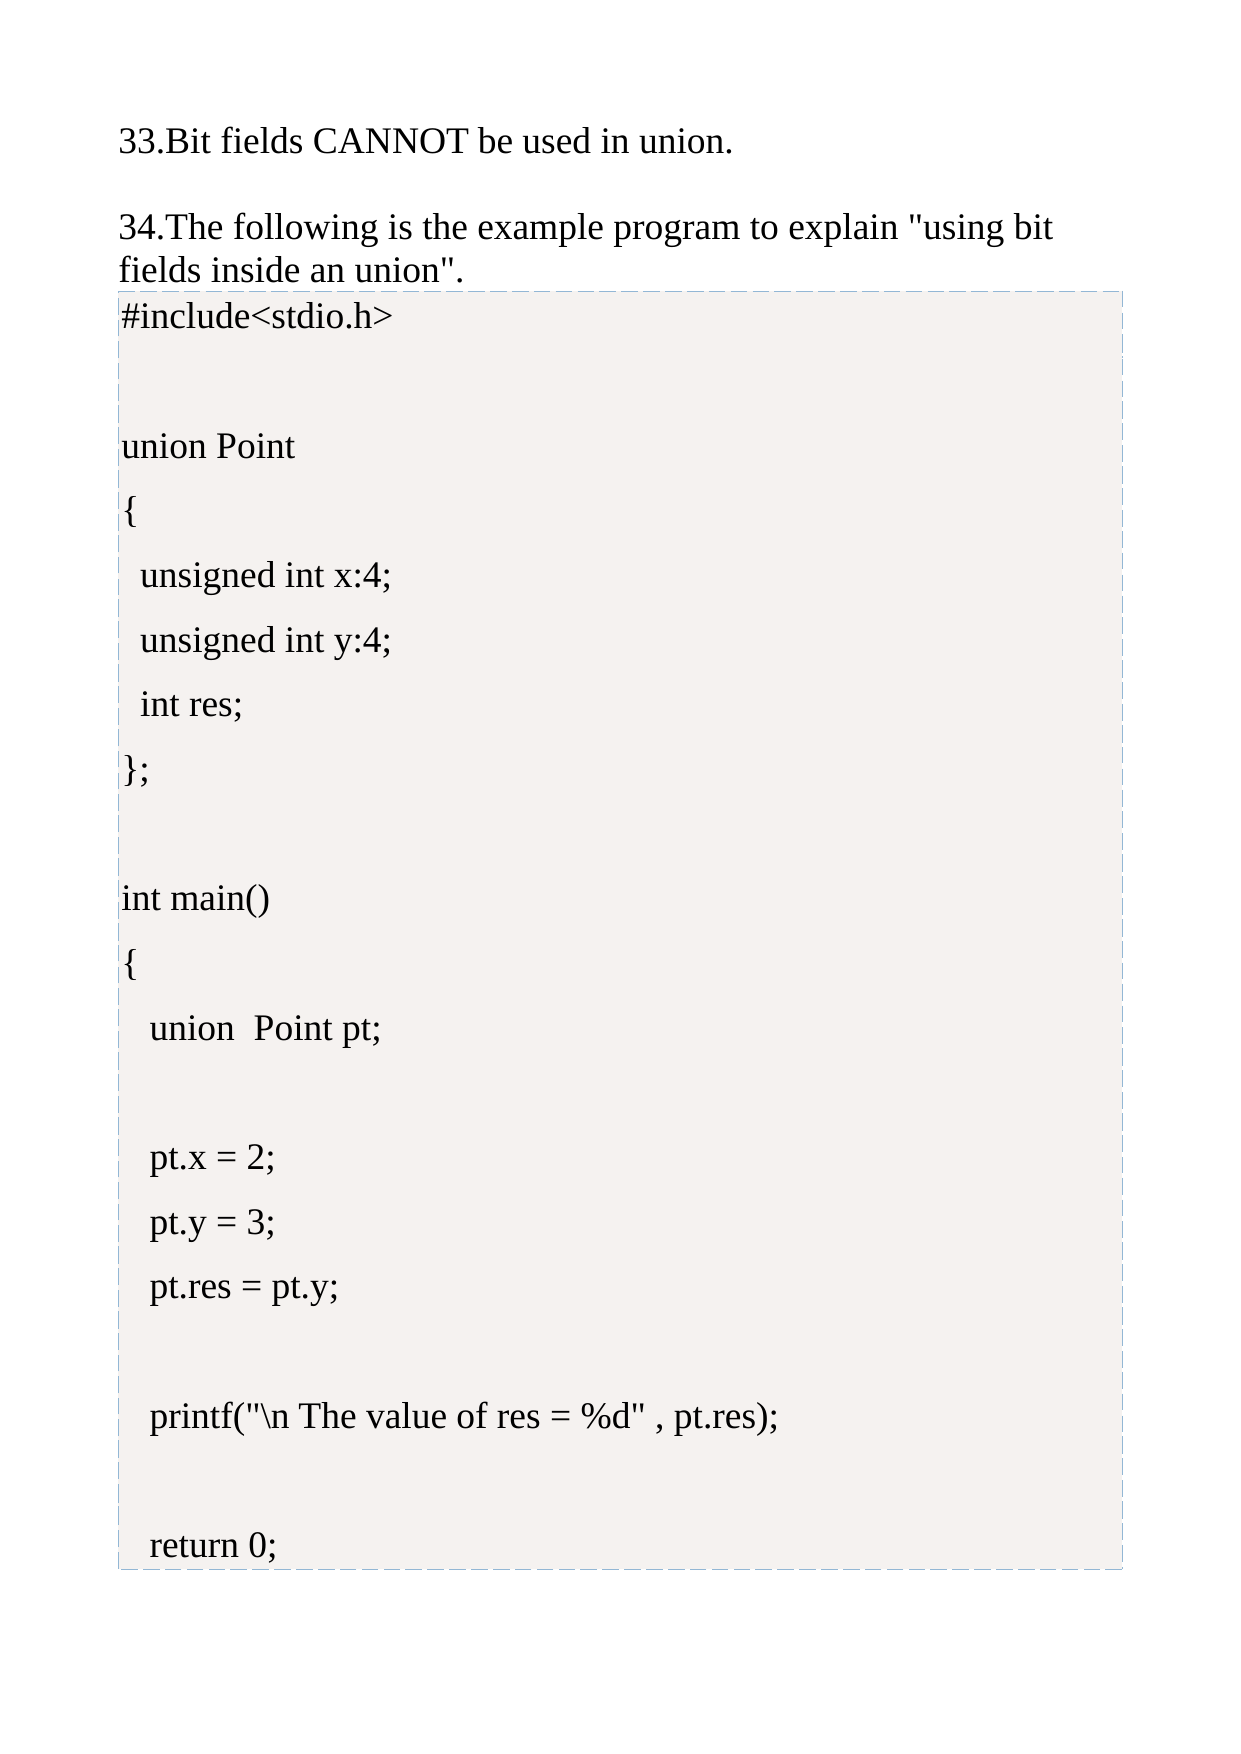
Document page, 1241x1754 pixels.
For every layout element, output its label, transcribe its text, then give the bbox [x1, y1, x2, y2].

text { [118, 485, 1122, 531]
text union Point [118, 420, 1122, 466]
text unsigned int y:4; [118, 614, 1122, 660]
text pt.y = 3; [118, 1196, 1122, 1242]
text unsigned int x:4; [118, 549, 1122, 596]
text pt.x = 2; [118, 1132, 1122, 1178]
text printf("\n The value of res = %d" , pt.res); [118, 1390, 1122, 1436]
text 34.The following is the example program to explain "using bit fields inside an union". [118, 204, 1122, 291]
text pt.res = pt.y; [118, 1261, 1122, 1307]
text union Point pt; [118, 1002, 1122, 1048]
text int res; [118, 679, 1122, 725]
text int main() [118, 873, 1122, 919]
text 33.Bit fields CANNOT be used in union. [118, 118, 1122, 161]
text { [118, 937, 1122, 984]
text #include<stdio.h> [118, 291, 1122, 337]
text return 0; [118, 1520, 1122, 1569]
text }; [118, 743, 1122, 789]
